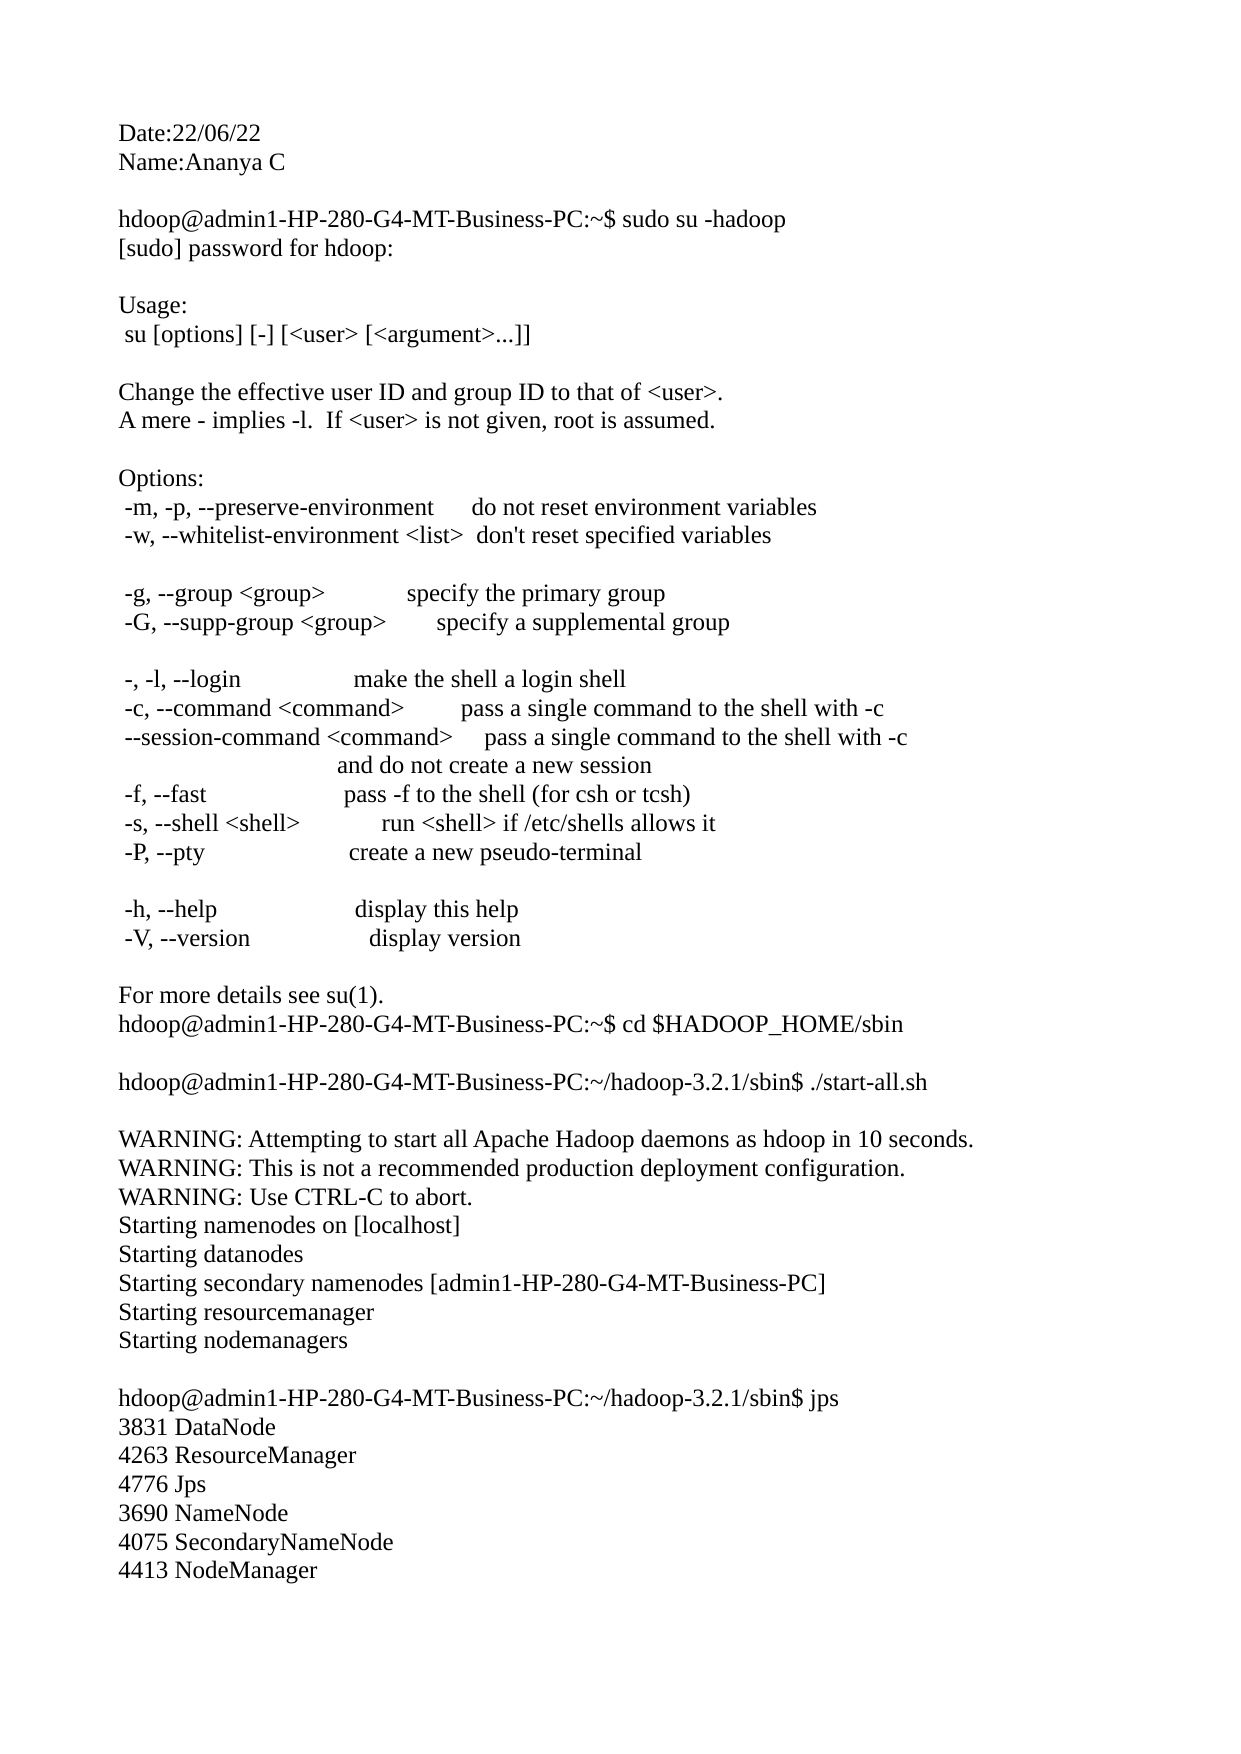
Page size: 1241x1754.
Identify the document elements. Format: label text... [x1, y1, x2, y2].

text Date:22/06/22 [118, 118, 1122, 147]
text hdoop@admin1-HP-280-G4-MT-Business-PC:~/hadoop-3.2.1/sbin$ ./start-all.sh [118, 1067, 1122, 1096]
text -V, --version display version [118, 923, 1122, 952]
text and do not create a new session [118, 751, 1122, 779]
text -f, --fast pass -f to the shell (for csh or tcsh) [118, 779, 1122, 808]
text Starting datanodes [118, 1239, 1122, 1268]
text 4263 ResourceManager [118, 1441, 1122, 1469]
text hdoop@admin1-HP-280-G4-MT-Business-PC:~/hadoop-3.2.1/sbin$ jps [118, 1383, 1122, 1412]
text -h, --help display this help [118, 894, 1122, 923]
text For more details see su(1). [118, 981, 1122, 1009]
text Options: [118, 463, 1122, 492]
text WARNING: Attempting to start all Apache Hadoop daemons as hdoop in 10 seconds. [118, 1124, 1122, 1153]
text -s, --shell <shell> run <shell> if /etc/shells allows it [118, 808, 1122, 837]
text -g, --group <group> specify the primary group [118, 578, 1122, 607]
text Usage: [118, 291, 1122, 319]
text -, -l, --login make the shell a login shell [118, 664, 1122, 693]
text 4075 SecondaryNameNode [118, 1527, 1122, 1556]
text --session-command <command> pass a single command to the shell with -c [118, 722, 1122, 751]
text hdoop@admin1-HP-280-G4-MT-Business-PC:~$ sudo su -hadoop [118, 204, 1122, 233]
text hdoop@admin1-HP-280-G4-MT-Business-PC:~$ cd $HADOOP_HOME/sbin [118, 1009, 1122, 1038]
text 4776 Jps [118, 1469, 1122, 1498]
text [sudo] password for hdoop: [118, 233, 1122, 262]
text A mere - implies -l. If <user> is not given, root is assumed. [118, 406, 1122, 434]
text 3831 DataNode [118, 1412, 1122, 1441]
text Change the effective user ID and group ID to that of <user>. [118, 377, 1122, 406]
text -P, --pty create a new pseudo-terminal [118, 837, 1122, 866]
text Starting nodemanagers [118, 1326, 1122, 1354]
text Starting resourcemanager [118, 1297, 1122, 1326]
text WARNING: Use CTRL-C to abort. [118, 1182, 1122, 1211]
text 4413 NodeManager [118, 1556, 1122, 1584]
text -w, --whitelist-environment <list> don't reset specified variables [118, 521, 1122, 549]
text Starting namenodes on [localhost] [118, 1211, 1122, 1239]
text -c, --command <command> pass a single command to the shell with -c [118, 693, 1122, 722]
text 3690 NameNode [118, 1498, 1122, 1527]
text WARNING: This is not a recommended production deployment configuration. [118, 1153, 1122, 1182]
text Starting secondary namenodes [admin1-HP-280-G4-MT-Business-PC] [118, 1268, 1122, 1297]
text -G, --supp-group <group> specify a supplemental group [118, 607, 1122, 636]
text su [options] [-] [<user> [<argument>...]] [118, 319, 1122, 348]
text -m, -p, --preserve-environment do not reset environment variables [118, 492, 1122, 521]
text Name:Ananya C [118, 147, 1122, 176]
